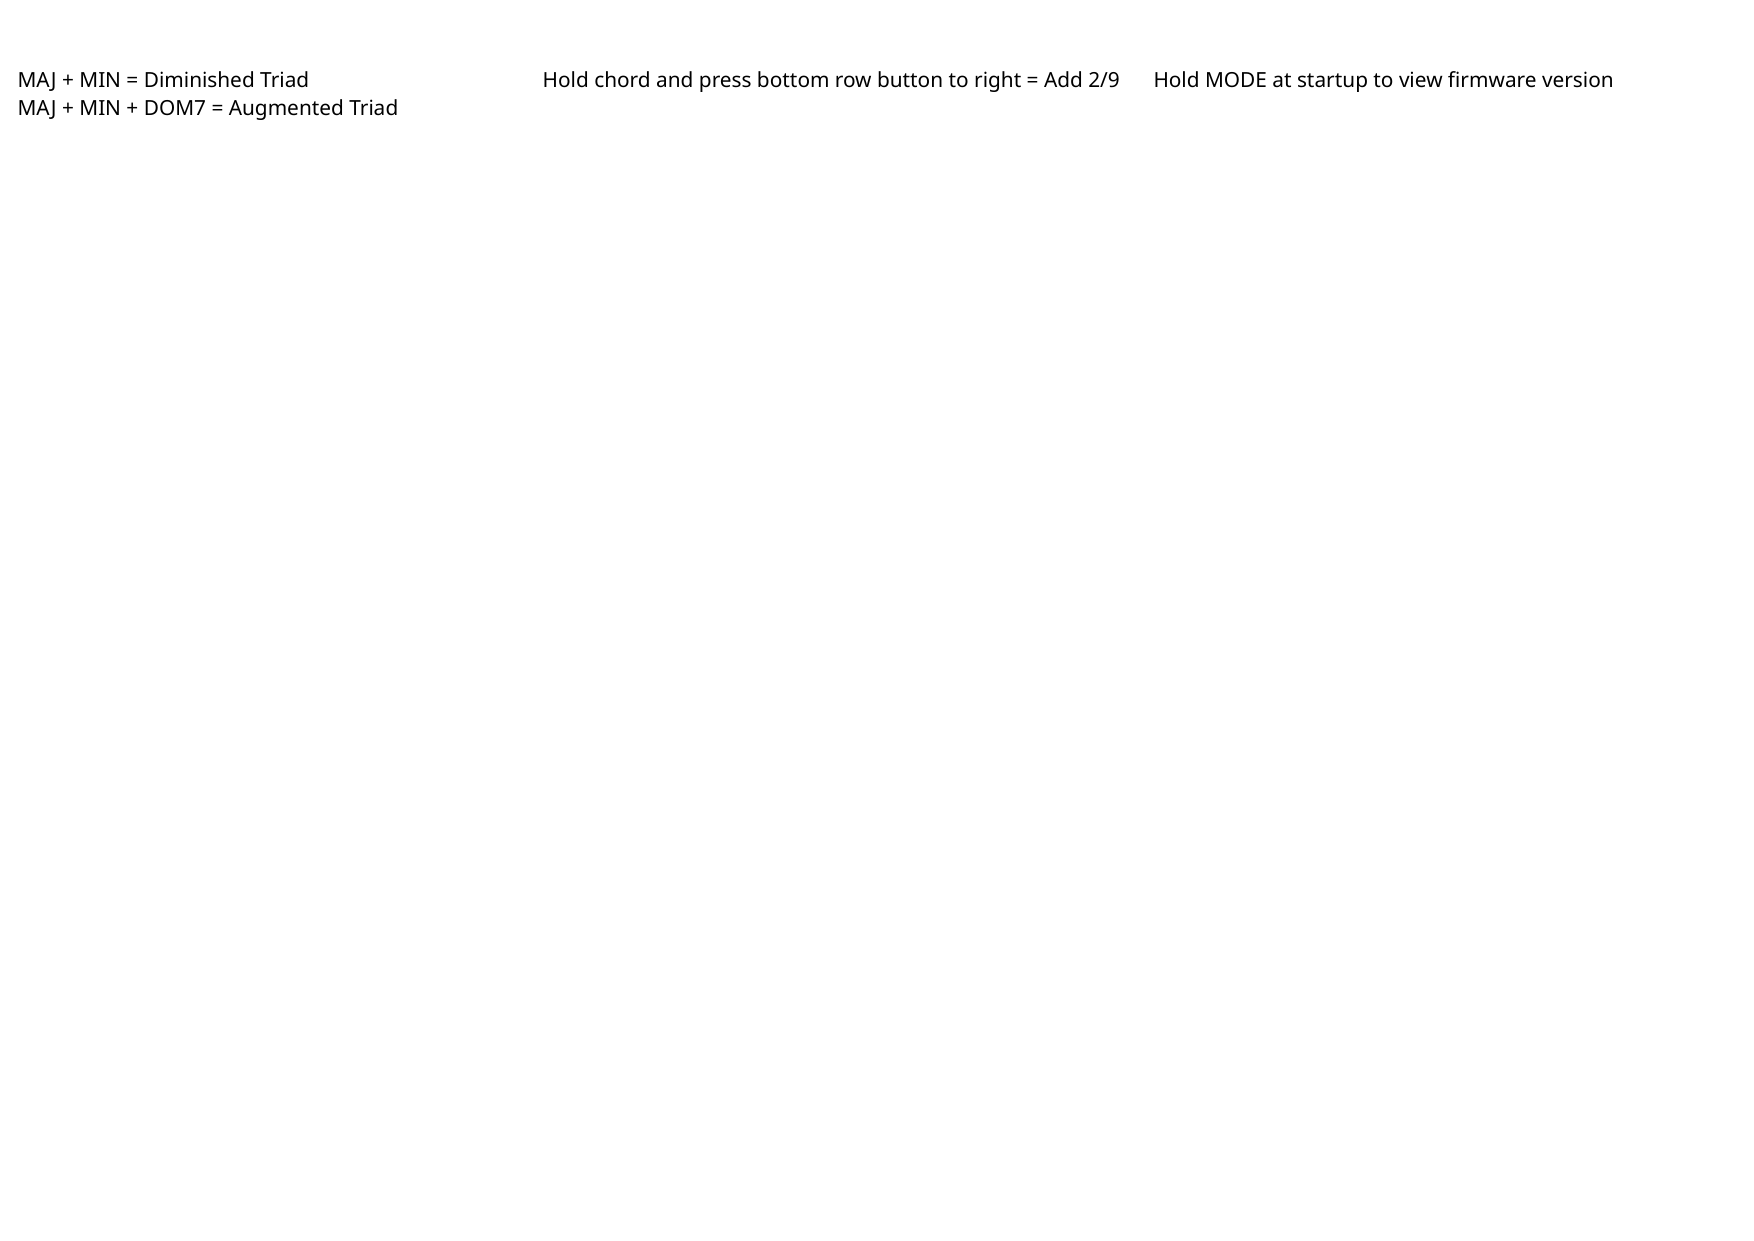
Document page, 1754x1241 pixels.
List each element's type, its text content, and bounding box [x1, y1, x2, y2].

table_header Hold chord and press bottom row button to right = Add 2/9 [537, 59, 1148, 127]
table_header MAJ + MIN = Diminished Triad MAJ + MIN + DOM7 = Augmented Triad [12, 59, 537, 127]
table_cell [12, 127, 1742, 148]
table_header Hold MODE at startup to view firmware version [1148, 59, 1742, 127]
